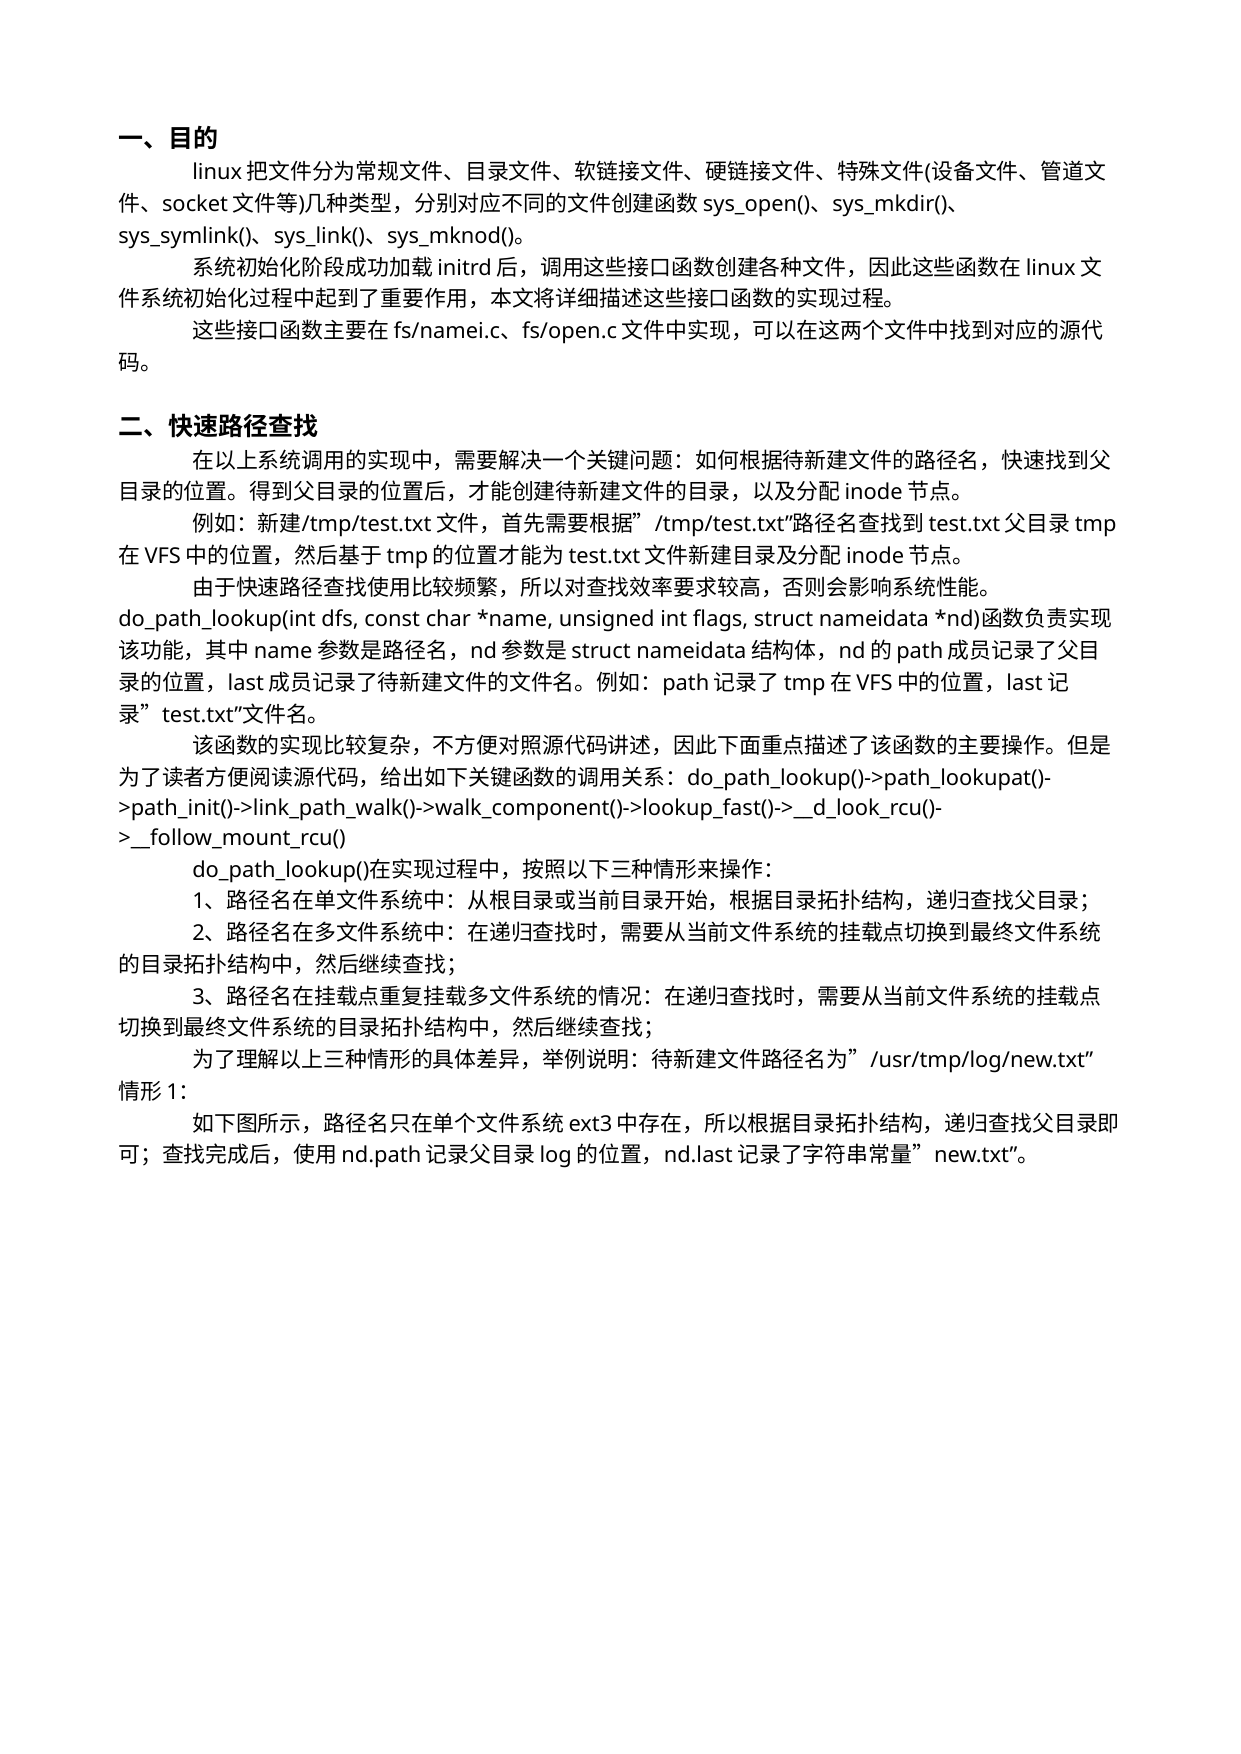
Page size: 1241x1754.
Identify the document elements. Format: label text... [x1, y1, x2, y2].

text linux把文件分为常规文件、目录文件、软链接文件、硬链接文件、特殊文件(设备文件、管道文件、socket文件等)几种类型，分别对应不同的文件创建函数sys_open()、sys_mkdir()、 [118, 154, 1122, 218]
text 二、快速路径查找 [118, 406, 1122, 443]
text 如下图所示，路径名只在单个文件系统ext3中存在，所以根据目录拓扑结构，递归查找父目录即可；查找完成后，使用nd.path记录父目录log的位置，nd.last记录了字符串常量”new.txt”。 [118, 1106, 1122, 1169]
text 由于快速路径查找使用比较频繁，所以对查找效率要求较高，否则会影响系统性能。do_path_lookup(int dfs, const char *name, unsigned int flags, struct nameidata *nd)函数负责实现该功能，其中name参数是路径名，nd参数是struct nameidata结构体，nd的path成员记录了父目录的位置，last成员记录了待新建文件的文件名。例如：path记录了tmp在VFS中的位置，last记录”test.txt”文件名。 [118, 570, 1122, 728]
text 2、路径名在多文件系统中：在递归查找时，需要从当前文件系统的挂载点切换到最终文件系统的目录拓扑结构中，然后继续查找； [118, 915, 1122, 979]
text 该函数的实现比较复杂，不方便对照源代码讲述，因此下面重点描述了该函数的主要操作。但是为了读者方便阅读源代码，给出如下关键函数的调用关系：do_path_lookup()->path_lookupat()->path_init()->link_path_walk()->walk_component()->lookup_fast()->__d_look_rcu()->__follow_mount_rcu() [118, 728, 1122, 852]
text 这些接口函数主要在fs/namei.c、fs/open.c文件中实现，可以在这两个文件中找到对应的源代码。 [118, 313, 1122, 377]
text 系统初始化阶段成功加载initrd后，调用这些接口函数创建各种文件，因此这些函数在linux文件系统初始化过程中起到了重要作用，本文将详细描述这些接口函数的实现过程。 [118, 250, 1122, 313]
text sys_symlink()、sys_link()、sys_mknod()。 [118, 218, 1122, 250]
text 在以上系统调用的实现中，需要解决一个关键问题：如何根据待新建文件的路径名，快速找到父目录的位置。得到父目录的位置后，才能创建待新建文件的目录，以及分配inode节点。 [118, 443, 1122, 506]
text 情形1： [118, 1074, 1122, 1106]
text 1、路径名在单文件系统中：从根目录或当前目录开始，根据目录拓扑结构，递归查找父目录； [118, 883, 1122, 915]
text 为了理解以上三种情形的具体差异，举例说明：待新建文件路径名为”/usr/tmp/log/new.txt” [118, 1042, 1122, 1074]
text do_path_lookup()在实现过程中，按照以下三种情形来操作： [118, 852, 1122, 883]
text 3、路径名在挂载点重复挂载多文件系统的情况：在递归查找时，需要从当前文件系统的挂载点切换到最终文件系统的目录拓扑结构中，然后继续查找； [118, 979, 1122, 1042]
text 例如：新建/tmp/test.txt文件，首先需要根据”/tmp/test.txt”路径名查找到test.txt父目录tmp在VFS中的位置，然后基于tmp的位置才能为test.txt文件新建目录及分配inode节点。 [118, 506, 1122, 570]
text 一、目的 [118, 118, 1122, 154]
